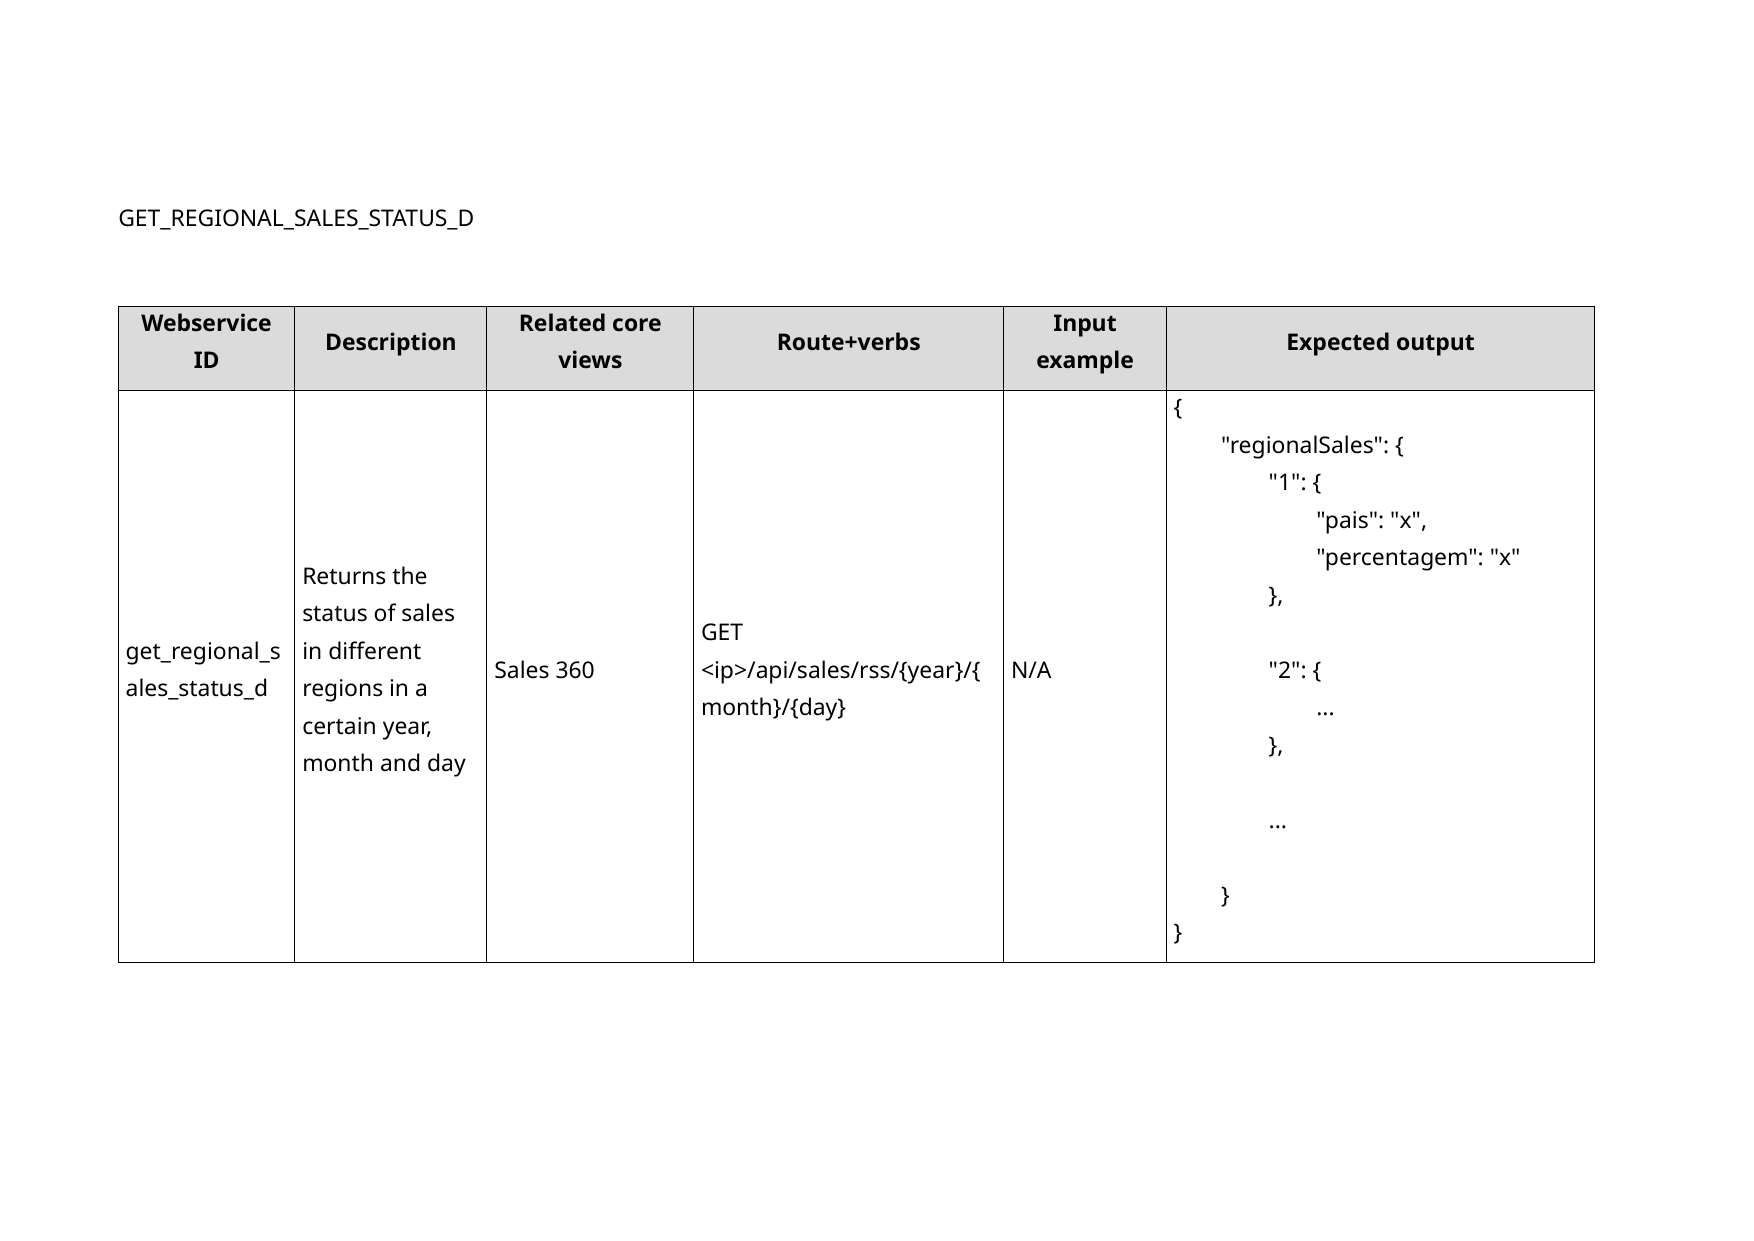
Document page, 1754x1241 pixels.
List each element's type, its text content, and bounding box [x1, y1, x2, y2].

table_header Webservice ID [119, 307, 294, 390]
table_cell { "regionalSales": { "1": { "pais": "x", "percentagem": "x" }, "2": { ... }, ... } } [1167, 391, 1594, 962]
table_header Related core views [487, 307, 693, 390]
table_header Input example [1004, 307, 1166, 390]
table_header Route+verbs [694, 307, 1003, 390]
table_cell GET <ip>/api/sales/rss/{year}/{month}/{day} [694, 391, 1003, 962]
text GET_REGIONAL_SALES_STATUS_D [118, 201, 1636, 233]
table_cell get_regional_sales_status_d [119, 391, 294, 962]
table_cell N/A [1004, 391, 1166, 962]
table_cell Returns the status of sales in different regions in a certain year, month and day [295, 391, 486, 962]
table_header Expected output [1167, 307, 1594, 390]
table_cell Sales 360 [487, 391, 693, 962]
table_header Description [295, 307, 486, 390]
